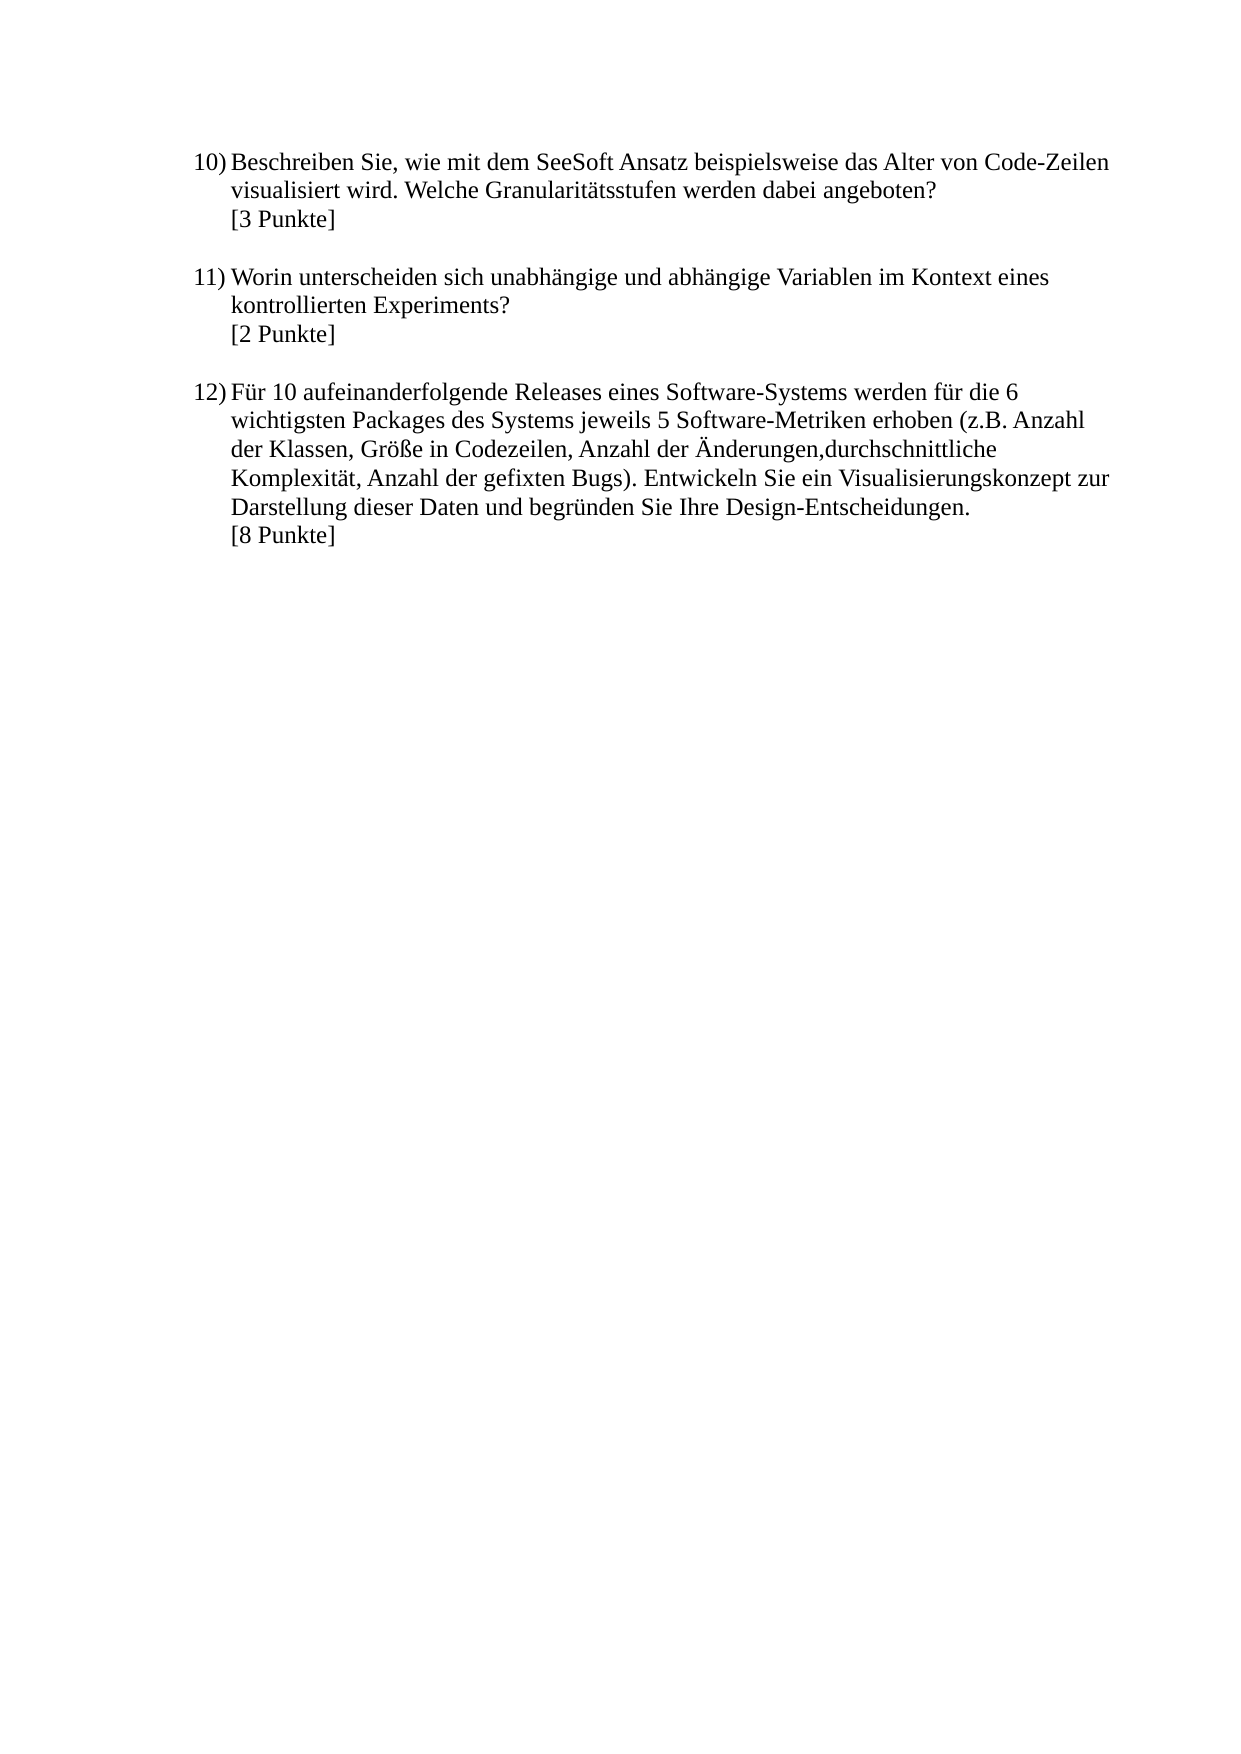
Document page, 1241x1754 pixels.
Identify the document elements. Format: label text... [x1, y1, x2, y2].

list [2 Punkte] [193, 319, 1122, 348]
list Worin unterscheiden sich unabhängige und abhängige Variablen im Kontext eines kontrollierten Experiments? [193, 262, 1122, 319]
list Beschreiben Sie, wie mit dem SeeSoft Ansatz beispielsweise das Alter von Code-Zeilen visualisiert wird. Welche Granularitätsstufen werden dabei angeboten? [193, 147, 1122, 204]
list Für 10 aufeinanderfolgende Releases eines Software-Systems werden für die 6 wichtigsten Packages des Systems jeweils 5 Software-Metriken erhoben (z.B. Anzahl der Klassen, Größe in Codezeilen, Anzahl der Änderungen,durchschnittliche Komplexität, Anzahl der gefixten Bugs). Entwickeln Sie ein Visualisierungskonzept zur Darstellung dieser Daten und begründen Sie Ihre Design-Entscheidungen. [193, 377, 1122, 521]
list [8 Punkte] [193, 521, 1122, 549]
list [3 Punkte] [193, 204, 1122, 233]
